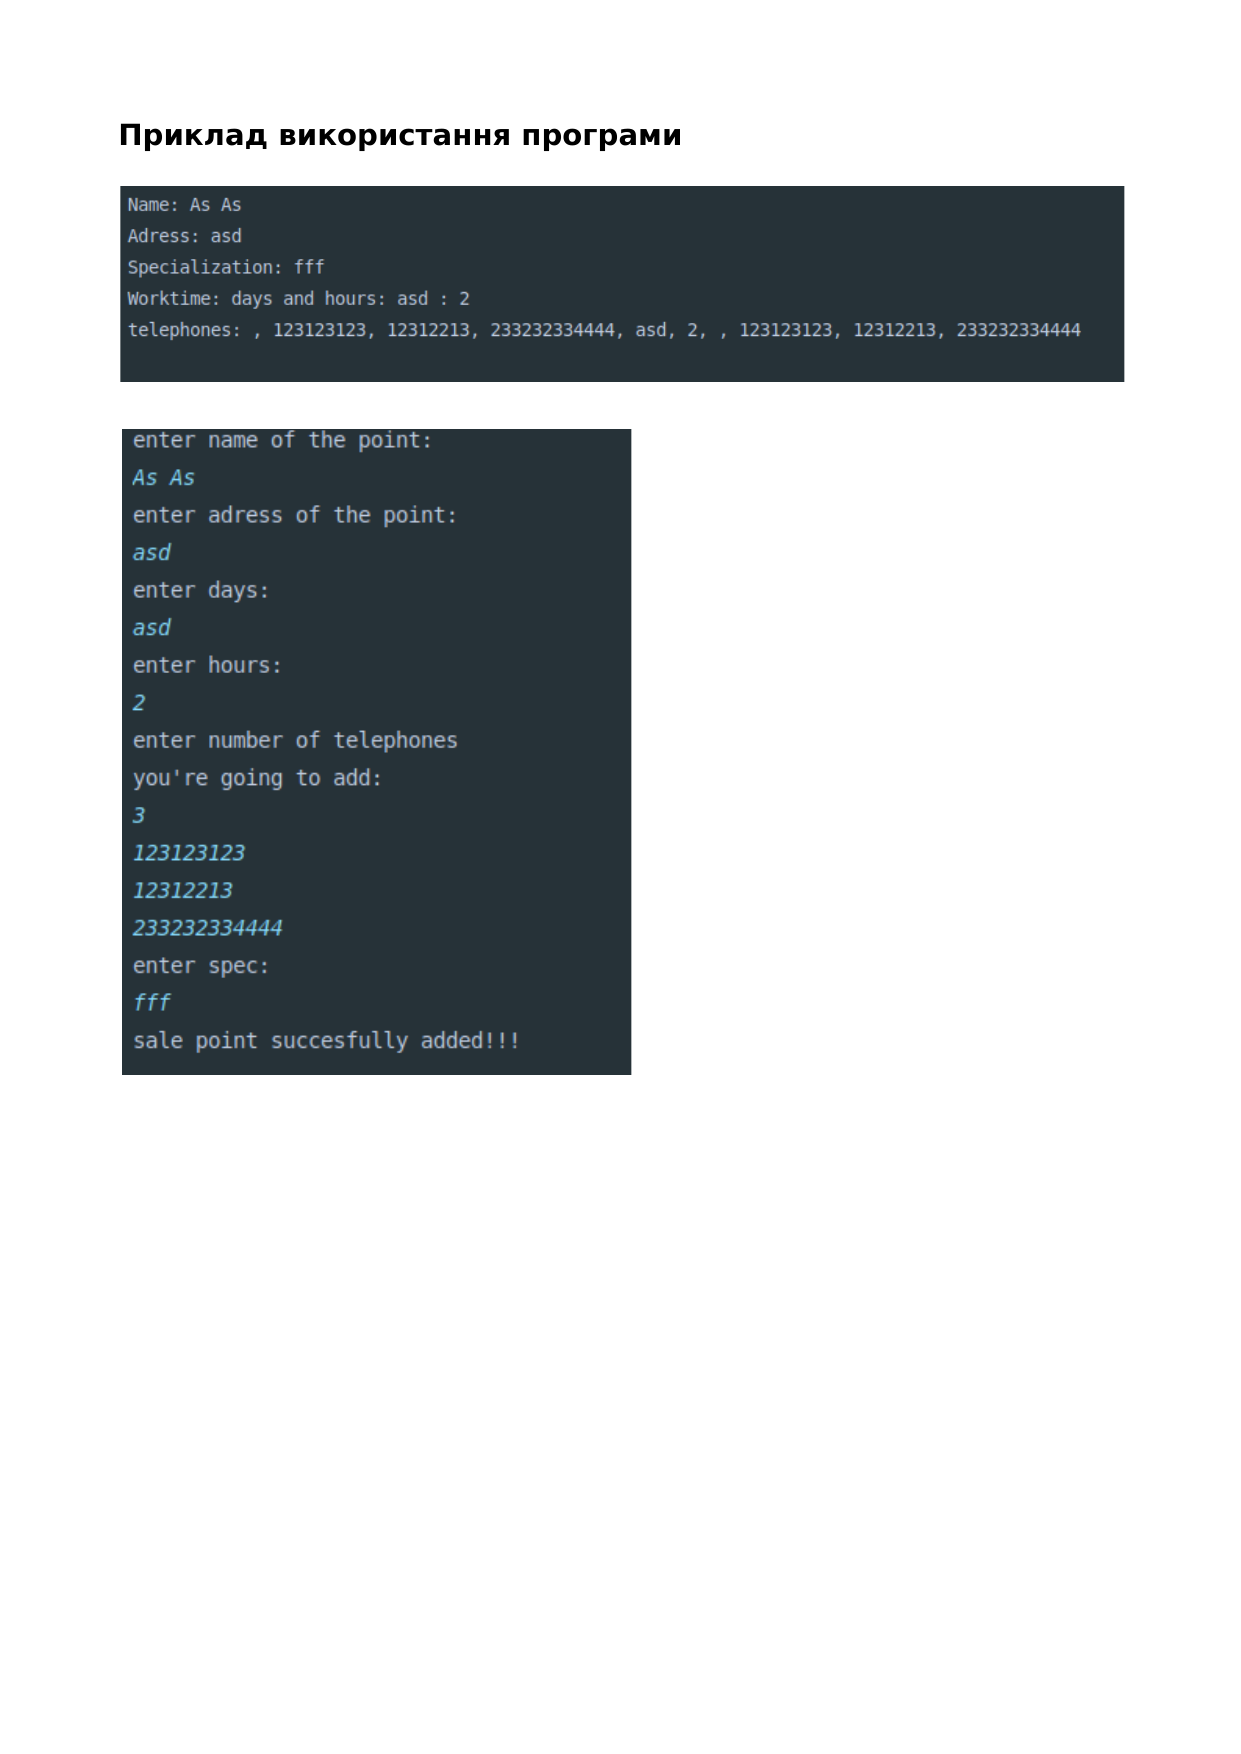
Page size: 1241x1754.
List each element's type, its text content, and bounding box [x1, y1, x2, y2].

picture [120, 186, 1125, 382]
picture [122, 429, 632, 1075]
text Приклад використання програми [118, 118, 1122, 152]
